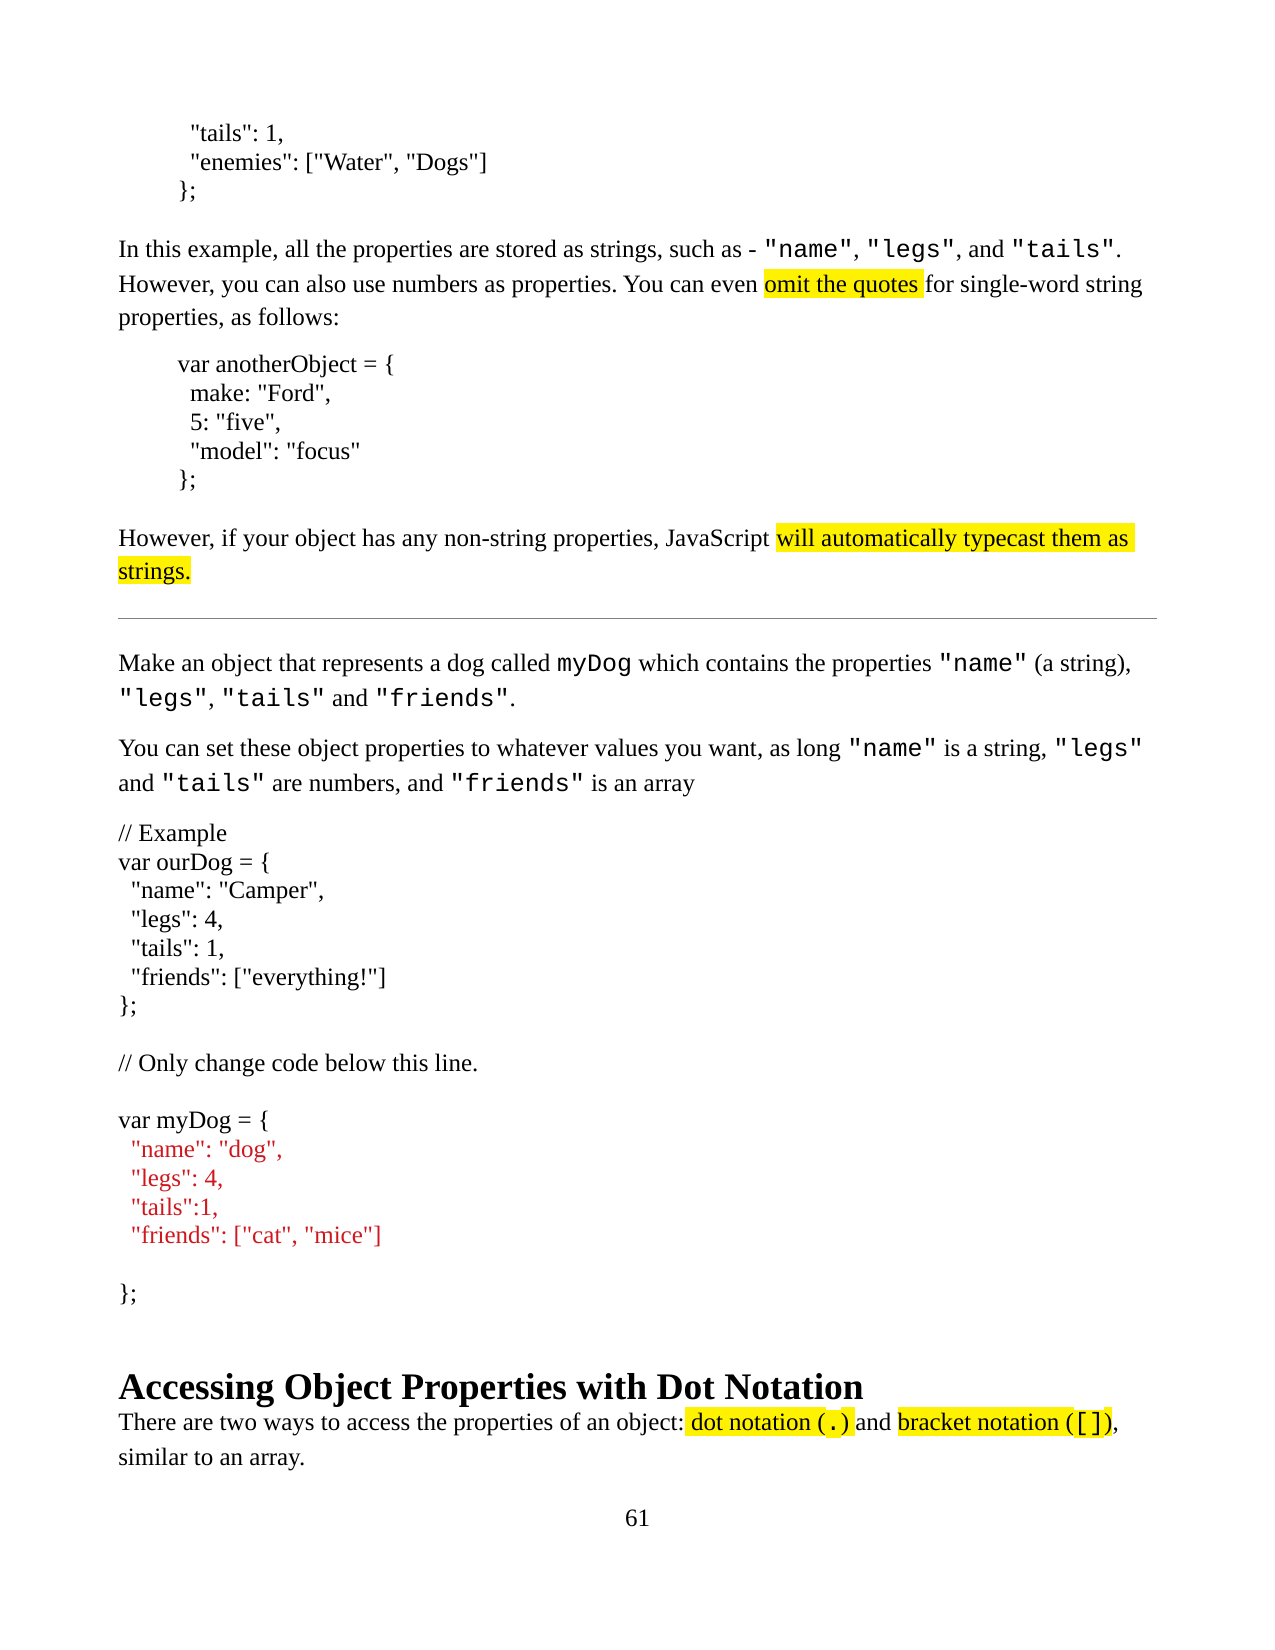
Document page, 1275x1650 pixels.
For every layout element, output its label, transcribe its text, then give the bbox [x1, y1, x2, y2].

subtitle Accessing Object Properties with Dot Notation [118, 1364, 1157, 1407]
text "friends": ["everything!"] [118, 962, 1157, 990]
text "legs": 4, [118, 1163, 1157, 1192]
text }; [118, 1278, 1157, 1307]
text var ourDog = { [118, 847, 1157, 875]
text var myDog = { [118, 1105, 1157, 1134]
text // Only change code below this line. [118, 1048, 1157, 1077]
text However, if your object has any non-string properties, JavaScript will automatically typecast them as strings. [118, 523, 1157, 584]
text "name": "dog", [118, 1134, 1157, 1163]
text "name": "Camper", [118, 875, 1157, 904]
text }; [118, 990, 1157, 1019]
text In this example, all the properties are stored as strings, such as - "name", "legs", and "tails". However, you can also use numbers as properties. You can even omit the quotes for single-word string properties, as follows: [118, 234, 1157, 331]
text "friends": ["cat", "mice"] [118, 1220, 1157, 1249]
text var anotherObject = { make: "Ford", 5: "five", "model": "focus" }; [177, 349, 1098, 493]
text There are two ways to access the properties of an object: dot notation (.) and bracket notation ([]), similar to an array. [118, 1407, 1157, 1471]
text "legs": 4, [118, 904, 1157, 933]
text Make an object that represents a dog called myDog which contains the properties "name" (a string), "legs", "tails" and "friends". [118, 648, 1157, 713]
text "tails": 1, [118, 933, 1157, 962]
text // Example [118, 818, 1157, 847]
text "tails":1, [118, 1192, 1157, 1220]
text "tails": 1, "enemies": ["Water", "Dogs"] }; [177, 118, 1098, 204]
text You can set these object properties to whatever values you want, as long "name" is a string, "legs" and "tails" are numbers, and "friends" is an array [118, 733, 1157, 799]
